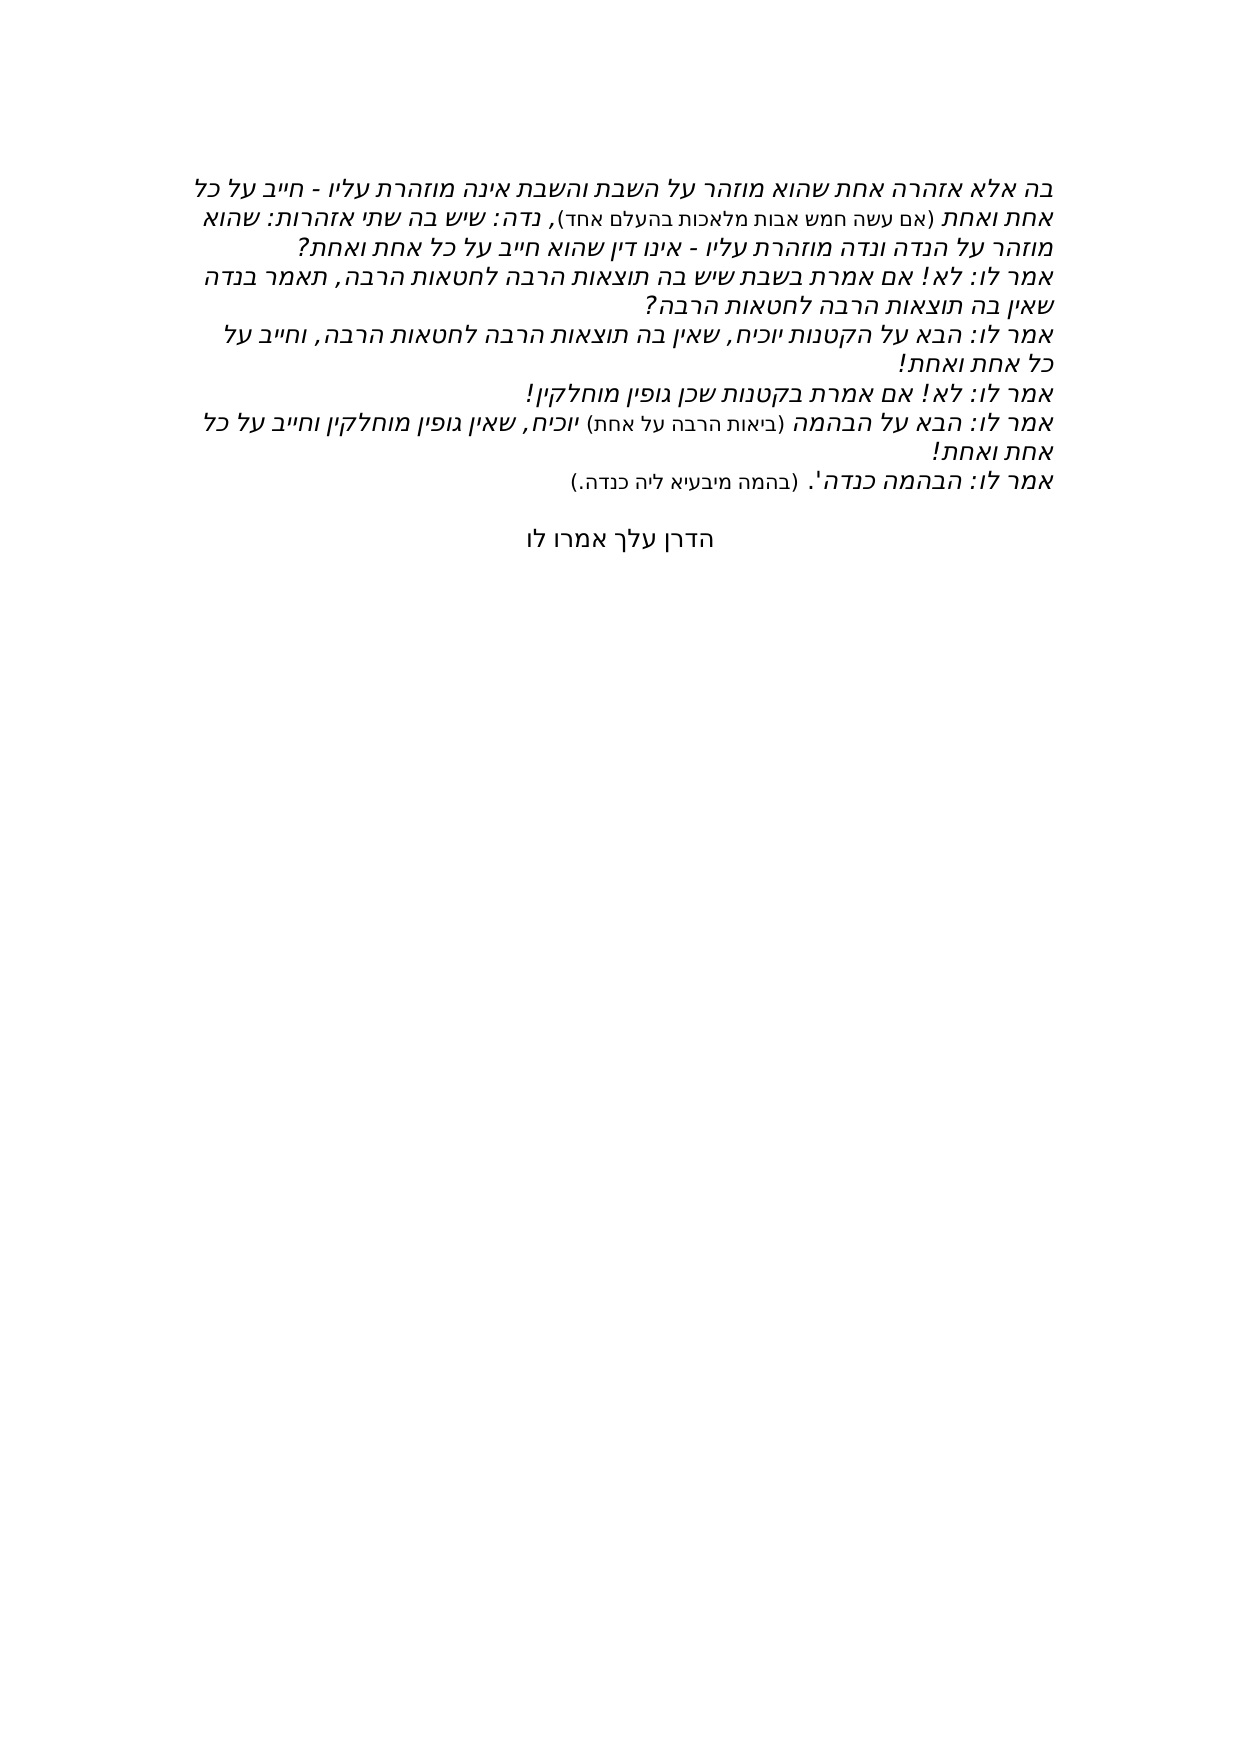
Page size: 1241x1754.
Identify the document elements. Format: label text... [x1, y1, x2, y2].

text אמר לו: הבא על הקטנות יוכיח, שאין בה תוצאות הרבה לחטאות הרבה, וחייב על כל אחת ואחת! [187, 320, 1053, 379]
text אמר לו: הבהמה כנדה'. (בהמה מיבעיא ליה כנדה.) [187, 466, 1053, 496]
text אמר לו: הבא על הבהמה (ביאות הרבה על אחת) יוכיח, שאין גופין מוחלקין וחייב על כל אחת ואחת! [187, 408, 1053, 466]
text אמר לו: לא! אם אמרת בשבת שיש בה תוצאות הרבה לחטאות הרבה, תאמר בנדה שאין בה תוצאות הרבה לחטאות הרבה? [187, 262, 1053, 320]
text הדרן עלך אמרו לו [187, 524, 1053, 553]
text בה אלא אזהרה אחת שהוא מוזהר על השבת והשבת אינה מוזהרת עליו - חייב על כל אחת ואחת (אם עשה חמש אבות מלאכות בהעלם אחד), נדה: שיש בה שתי אזהרות: שהוא מוזהר על הנדה ונדה מוזהרת עליו - אינו דין שהוא חייב על כל אחת ואחת? [187, 174, 1053, 262]
text אמר לו: לא! אם אמרת בקטנות שכן גופין מוחלקין! [187, 379, 1053, 408]
